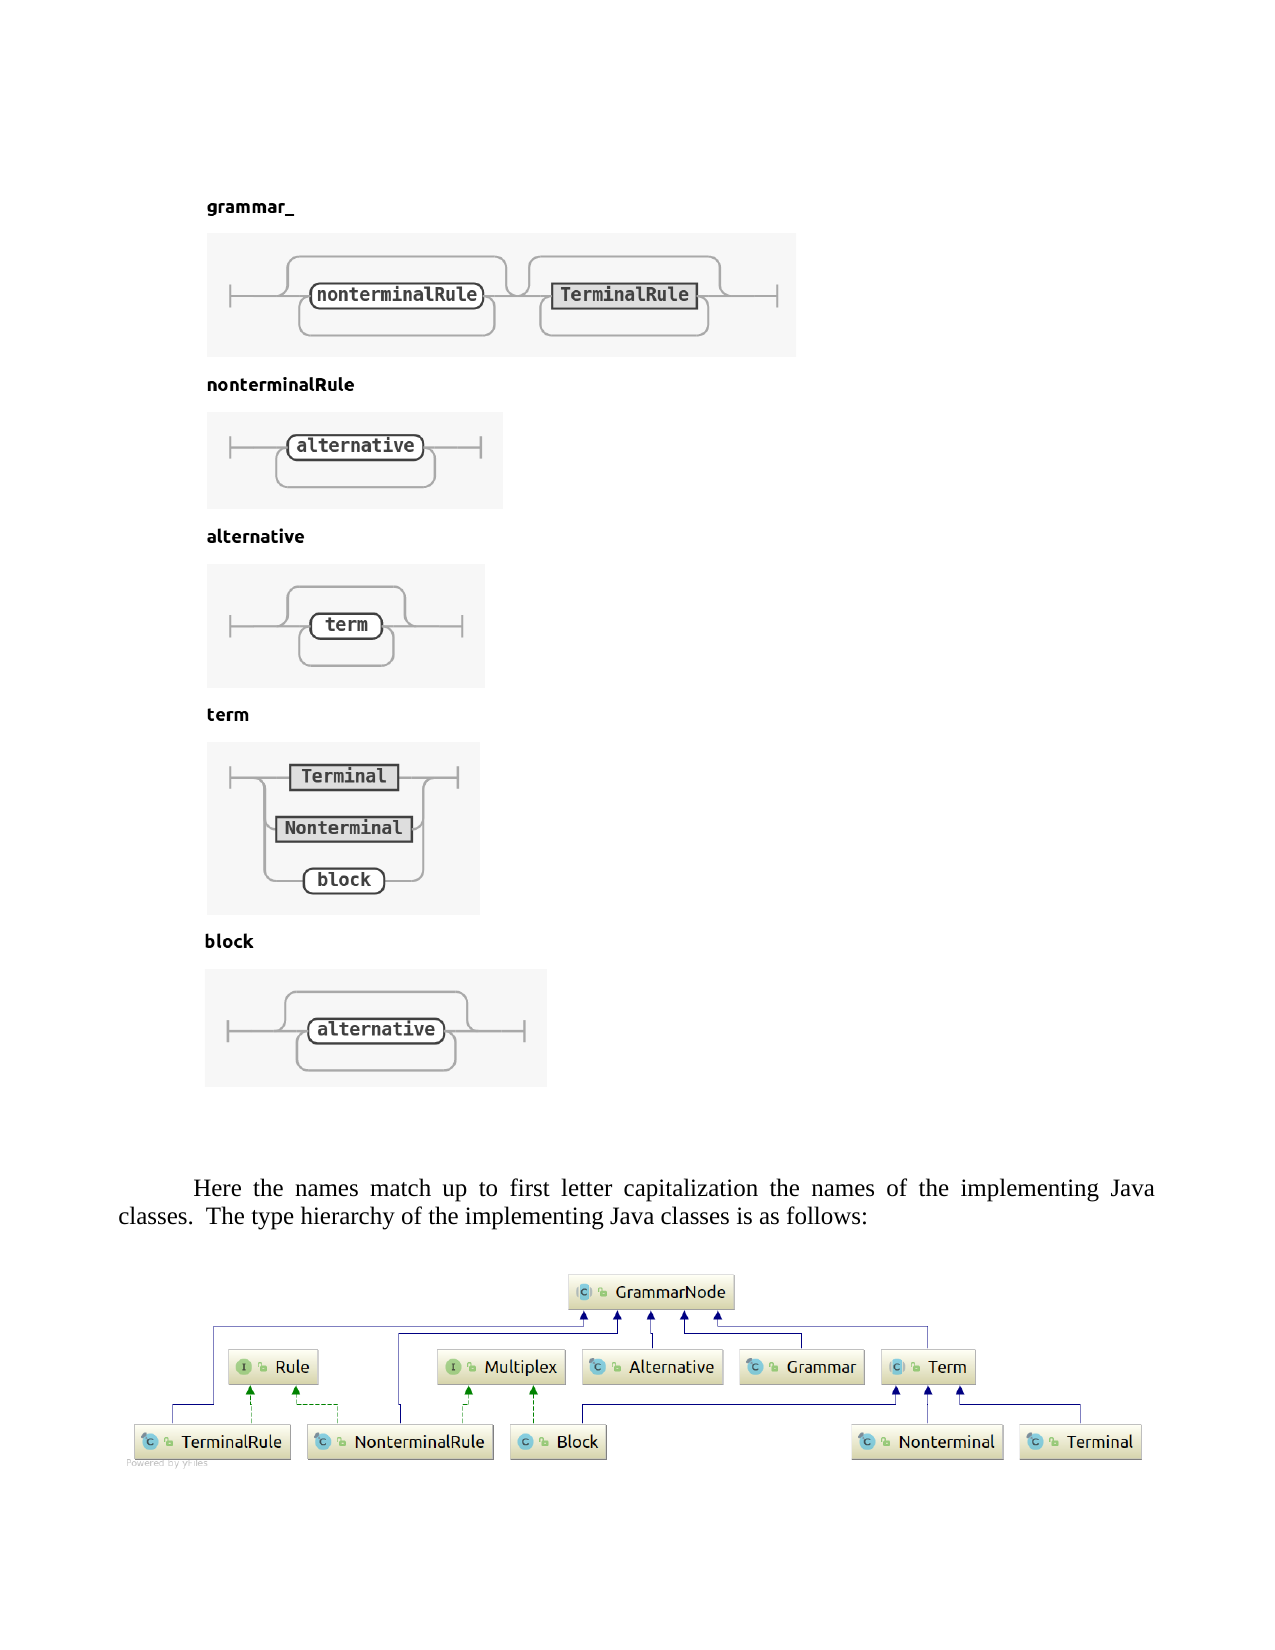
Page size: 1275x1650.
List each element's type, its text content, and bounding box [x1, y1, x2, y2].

text Here the names match up to first letter capitalization the names of the implementing Java classes. The type hierarchy of the implementing Java classes is as follows: [118, 1173, 1157, 1230]
picture [204, 146, 797, 1087]
picture [118, 1258, 1157, 1475]
